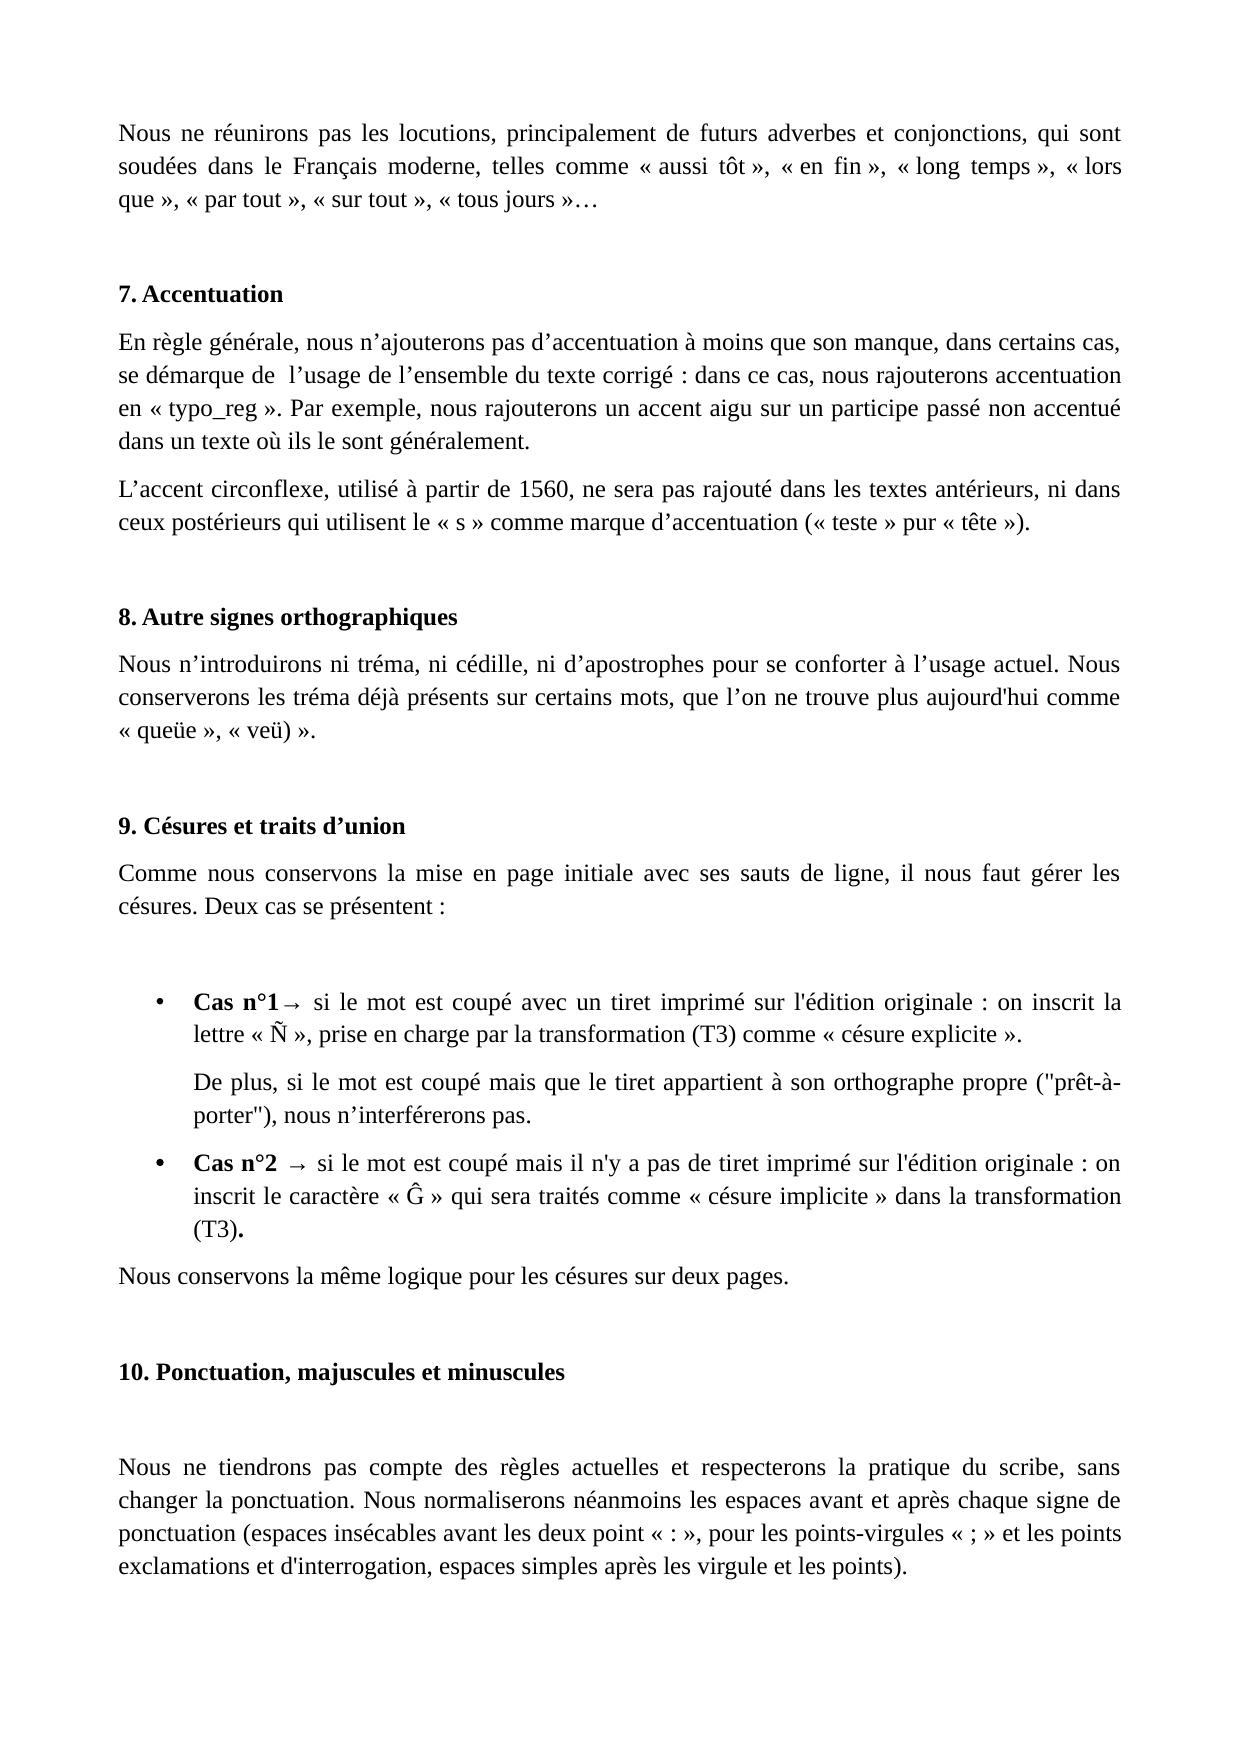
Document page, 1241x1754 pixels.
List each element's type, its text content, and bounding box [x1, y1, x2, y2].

text 10. Ponctuation, majuscules et minuscules [118, 1357, 1122, 1385]
list Cas n°1→ si le mot est coupé avec un tiret imprimé sur l'édition originale : on inscrit la lettre « Ñ », prise en charge par la transformation (T3) comme « césure explicite ». [156, 987, 1122, 1048]
text 8. Autre signes orthographiques [118, 602, 1122, 631]
text En règle générale, nous n’ajouterons pas d’accentuation à moins que son manque, dans certains cas, se démarque de l’usage de l’ensemble du texte corrigé : dans ce cas, nous rajouterons accentuation en « typo_reg ». Par exemple, nous rajouterons un accent aigu sur un participe passé non accentué dans un texte où ils le sont généralement. [118, 327, 1122, 455]
list Cas n°2 → si le mot est coupé mais il n'y a pas de tiret imprimé sur l'édition originale : on inscrit le caractère « Ĝ » qui sera traités comme « césure implicite » dans la transformation (T3). [156, 1148, 1122, 1243]
text Nous conservons la même logique pour les césures sur deux pages. [118, 1261, 1122, 1290]
list De plus, si le mot est coupé mais que le tiret appartient à son orthographe propre ("prêt-à-porter"), nous n’interférerons pas. [156, 1067, 1122, 1129]
text 9. Césures et traits d’union [118, 811, 1122, 839]
text Comme nous conservons la mise en page initiale avec ses sauts de ligne, il nous faut gérer les césures. Deux cas se présentent : [118, 858, 1122, 920]
text 7. Accentuation [118, 279, 1122, 308]
text Nous ne tiendrons pas compte des règles actuelles et respecterons la pratique du scribe, sans changer la ponctuation. Nous normaliserons néanmoins les espaces avant et après chaque signe de ponctuation (espaces insécables avant les deux point « : », pour les points-virgules « ; » et les points exclamations et d'interrogation, espaces simples après les virgule et les points). [118, 1452, 1122, 1580]
text Nous ne réunirons pas les locutions, principalement de futurs adverbes et conjonctions, qui sont soudées dans le Français moderne, telles comme « aussi tôt », « en fin », « long temps », « lors que », « par tout », « sur tout », « tous jours »… [118, 118, 1122, 213]
text Nous n’introduirons ni tréma, ni cédille, ni d’apostrophes pour se conforter à l’usage actuel. Nous conserverons les tréma déjà présents sur certains mots, que l’on ne trouve plus aujourd'hui comme « queüe », « veü) ». [118, 649, 1122, 744]
text L’accent circonflexe, utilisé à partir de 1560, ne sera pas rajouté dans les textes antérieurs, ni dans ceux postérieurs qui utilisent le « s » comme marque d’accentuation (« teste » pur « tête »). [118, 474, 1122, 535]
